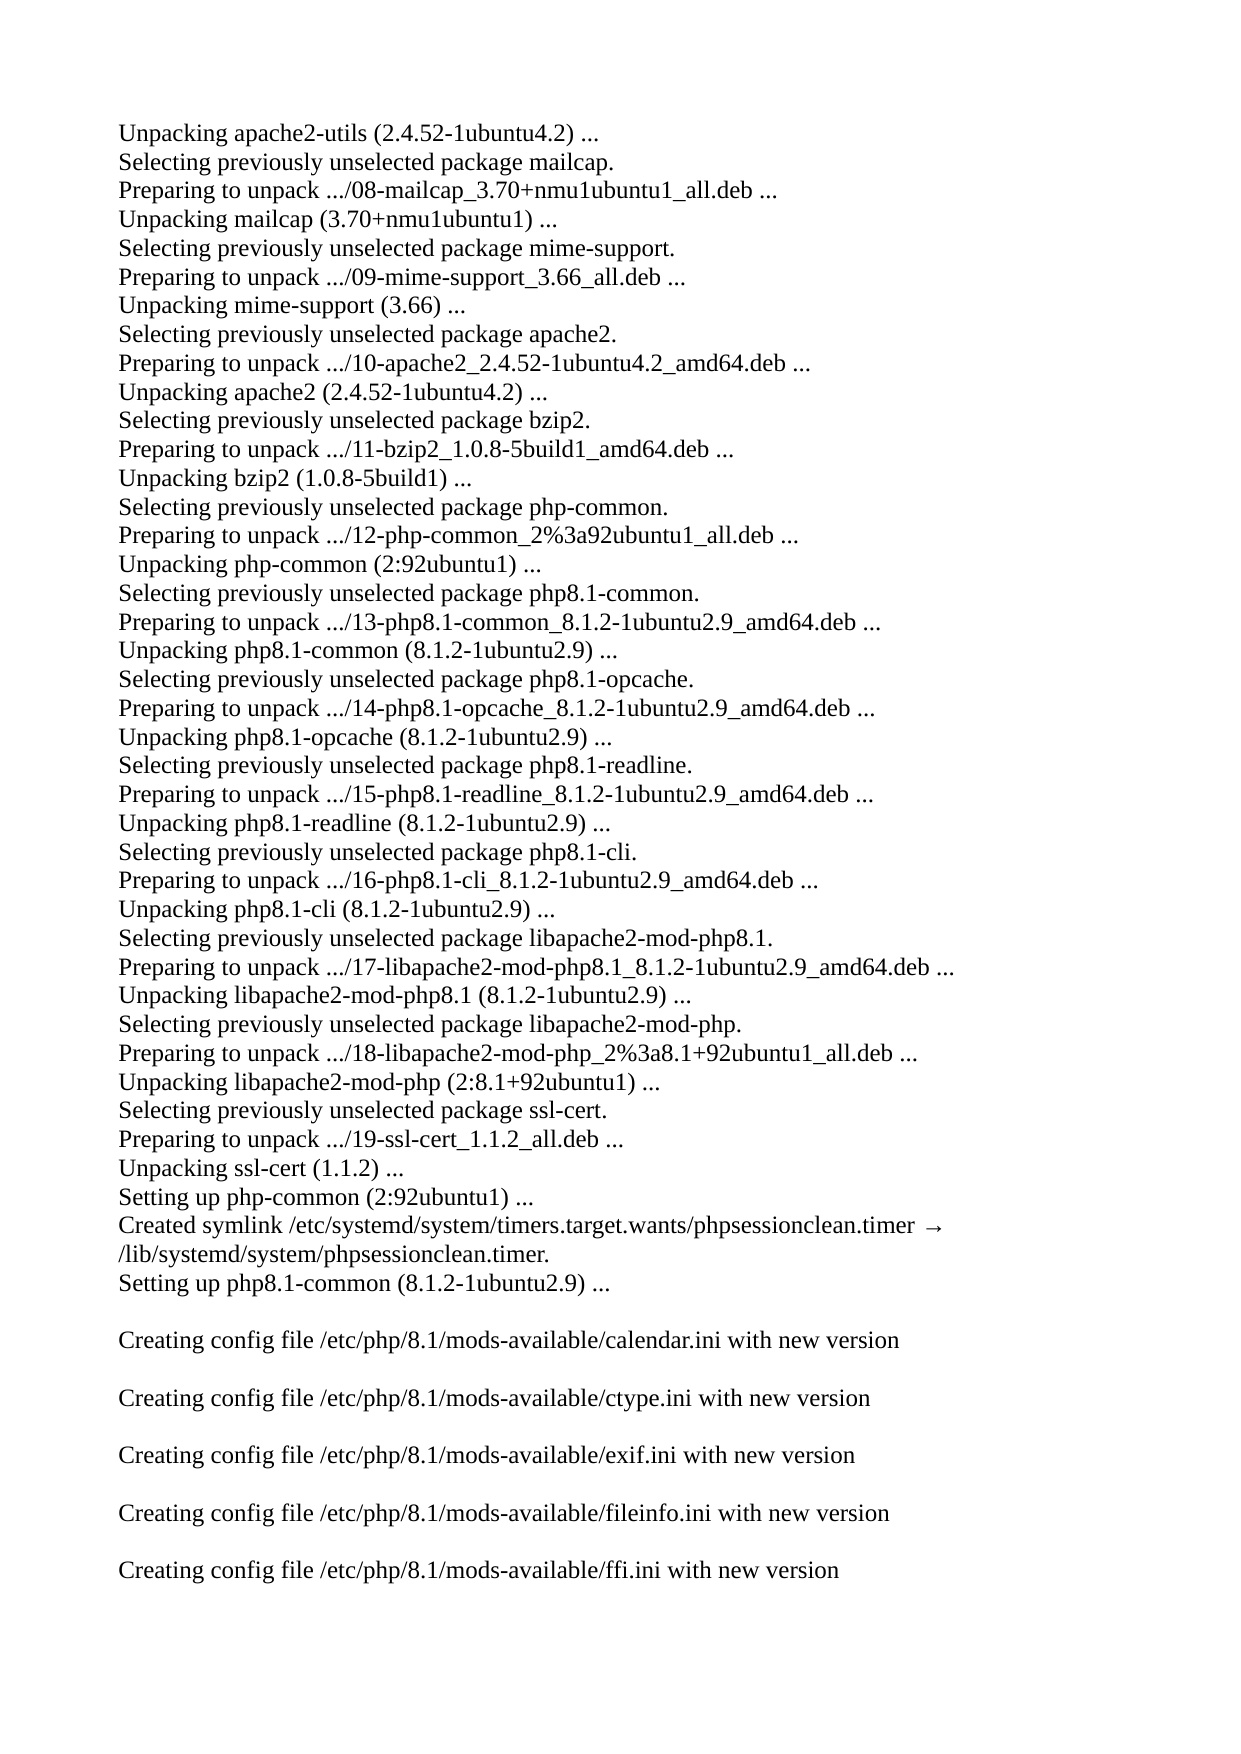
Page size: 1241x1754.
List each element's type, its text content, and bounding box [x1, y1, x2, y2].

text Creating config file /etc/php/8.1/mods-available/fileinfo.ini with new version [118, 1498, 1122, 1527]
text Preparing to unpack .../14-php8.1-opcache_8.1.2-1ubuntu2.9_amd64.deb ... [118, 693, 1122, 722]
text Created symlink /etc/systemd/system/timers.target.wants/phpsessionclean.timer → /lib/systemd/system/phpsessionclean.timer. [118, 1211, 1122, 1268]
text Creating config file /etc/php/8.1/mods-available/ffi.ini with new version [118, 1556, 1122, 1584]
text Selecting previously unselected package mime-support. [118, 233, 1122, 262]
text Preparing to unpack .../11-bzip2_1.0.8-5build1_amd64.deb ... [118, 434, 1122, 463]
text Preparing to unpack .../16-php8.1-cli_8.1.2-1ubuntu2.9_amd64.deb ... [118, 866, 1122, 894]
text Creating config file /etc/php/8.1/mods-available/exif.ini with new version [118, 1441, 1122, 1469]
text Unpacking apache2 (2.4.52-1ubuntu4.2) ... [118, 377, 1122, 406]
text Preparing to unpack .../15-php8.1-readline_8.1.2-1ubuntu2.9_amd64.deb ... [118, 779, 1122, 808]
text Creating config file /etc/php/8.1/mods-available/calendar.ini with new version [118, 1326, 1122, 1354]
text Selecting previously unselected package mailcap. [118, 147, 1122, 176]
text Unpacking php8.1-cli (8.1.2-1ubuntu2.9) ... [118, 894, 1122, 923]
text Unpacking php8.1-readline (8.1.2-1ubuntu2.9) ... [118, 808, 1122, 837]
text Creating config file /etc/php/8.1/mods-available/ctype.ini with new version [118, 1383, 1122, 1412]
text Unpacking php8.1-opcache (8.1.2-1ubuntu2.9) ... [118, 722, 1122, 751]
text Unpacking php-common (2:92ubuntu1) ... [118, 549, 1122, 578]
text Unpacking ssl-cert (1.1.2) ... [118, 1153, 1122, 1182]
text Selecting previously unselected package libapache2-mod-php. [118, 1009, 1122, 1038]
text Selecting previously unselected package php8.1-readline. [118, 751, 1122, 779]
text Selecting previously unselected package php8.1-common. [118, 578, 1122, 607]
text Preparing to unpack .../19-ssl-cert_1.1.2_all.deb ... [118, 1124, 1122, 1153]
text Preparing to unpack .../10-apache2_2.4.52-1ubuntu4.2_amd64.deb ... [118, 348, 1122, 377]
text Unpacking libapache2-mod-php8.1 (8.1.2-1ubuntu2.9) ... [118, 981, 1122, 1009]
text Preparing to unpack .../12-php-common_2%3a92ubuntu1_all.deb ... [118, 521, 1122, 549]
text Selecting previously unselected package ssl-cert. [118, 1096, 1122, 1124]
text Preparing to unpack .../09-mime-support_3.66_all.deb ... [118, 262, 1122, 291]
text Unpacking libapache2-mod-php (2:8.1+92ubuntu1) ... [118, 1067, 1122, 1096]
text Unpacking mailcap (3.70+nmu1ubuntu1) ... [118, 204, 1122, 233]
text Setting up php-common (2:92ubuntu1) ... [118, 1182, 1122, 1211]
text Unpacking php8.1-common (8.1.2-1ubuntu2.9) ... [118, 636, 1122, 664]
text Selecting previously unselected package bzip2. [118, 406, 1122, 434]
text Unpacking apache2-utils (2.4.52-1ubuntu4.2) ... [118, 118, 1122, 147]
text Selecting previously unselected package php8.1-opcache. [118, 664, 1122, 693]
text Preparing to unpack .../08-mailcap_3.70+nmu1ubuntu1_all.deb ... [118, 176, 1122, 204]
text Preparing to unpack .../17-libapache2-mod-php8.1_8.1.2-1ubuntu2.9_amd64.deb ... [118, 952, 1122, 981]
text Unpacking mime-support (3.66) ... [118, 291, 1122, 319]
text Selecting previously unselected package php-common. [118, 492, 1122, 521]
text Preparing to unpack .../18-libapache2-mod-php_2%3a8.1+92ubuntu1_all.deb ... [118, 1038, 1122, 1067]
text Setting up php8.1-common (8.1.2-1ubuntu2.9) ... [118, 1268, 1122, 1297]
text Unpacking bzip2 (1.0.8-5build1) ... [118, 463, 1122, 492]
text Selecting previously unselected package libapache2-mod-php8.1. [118, 923, 1122, 952]
text Selecting previously unselected package apache2. [118, 319, 1122, 348]
text Preparing to unpack .../13-php8.1-common_8.1.2-1ubuntu2.9_amd64.deb ... [118, 607, 1122, 636]
text Selecting previously unselected package php8.1-cli. [118, 837, 1122, 866]
